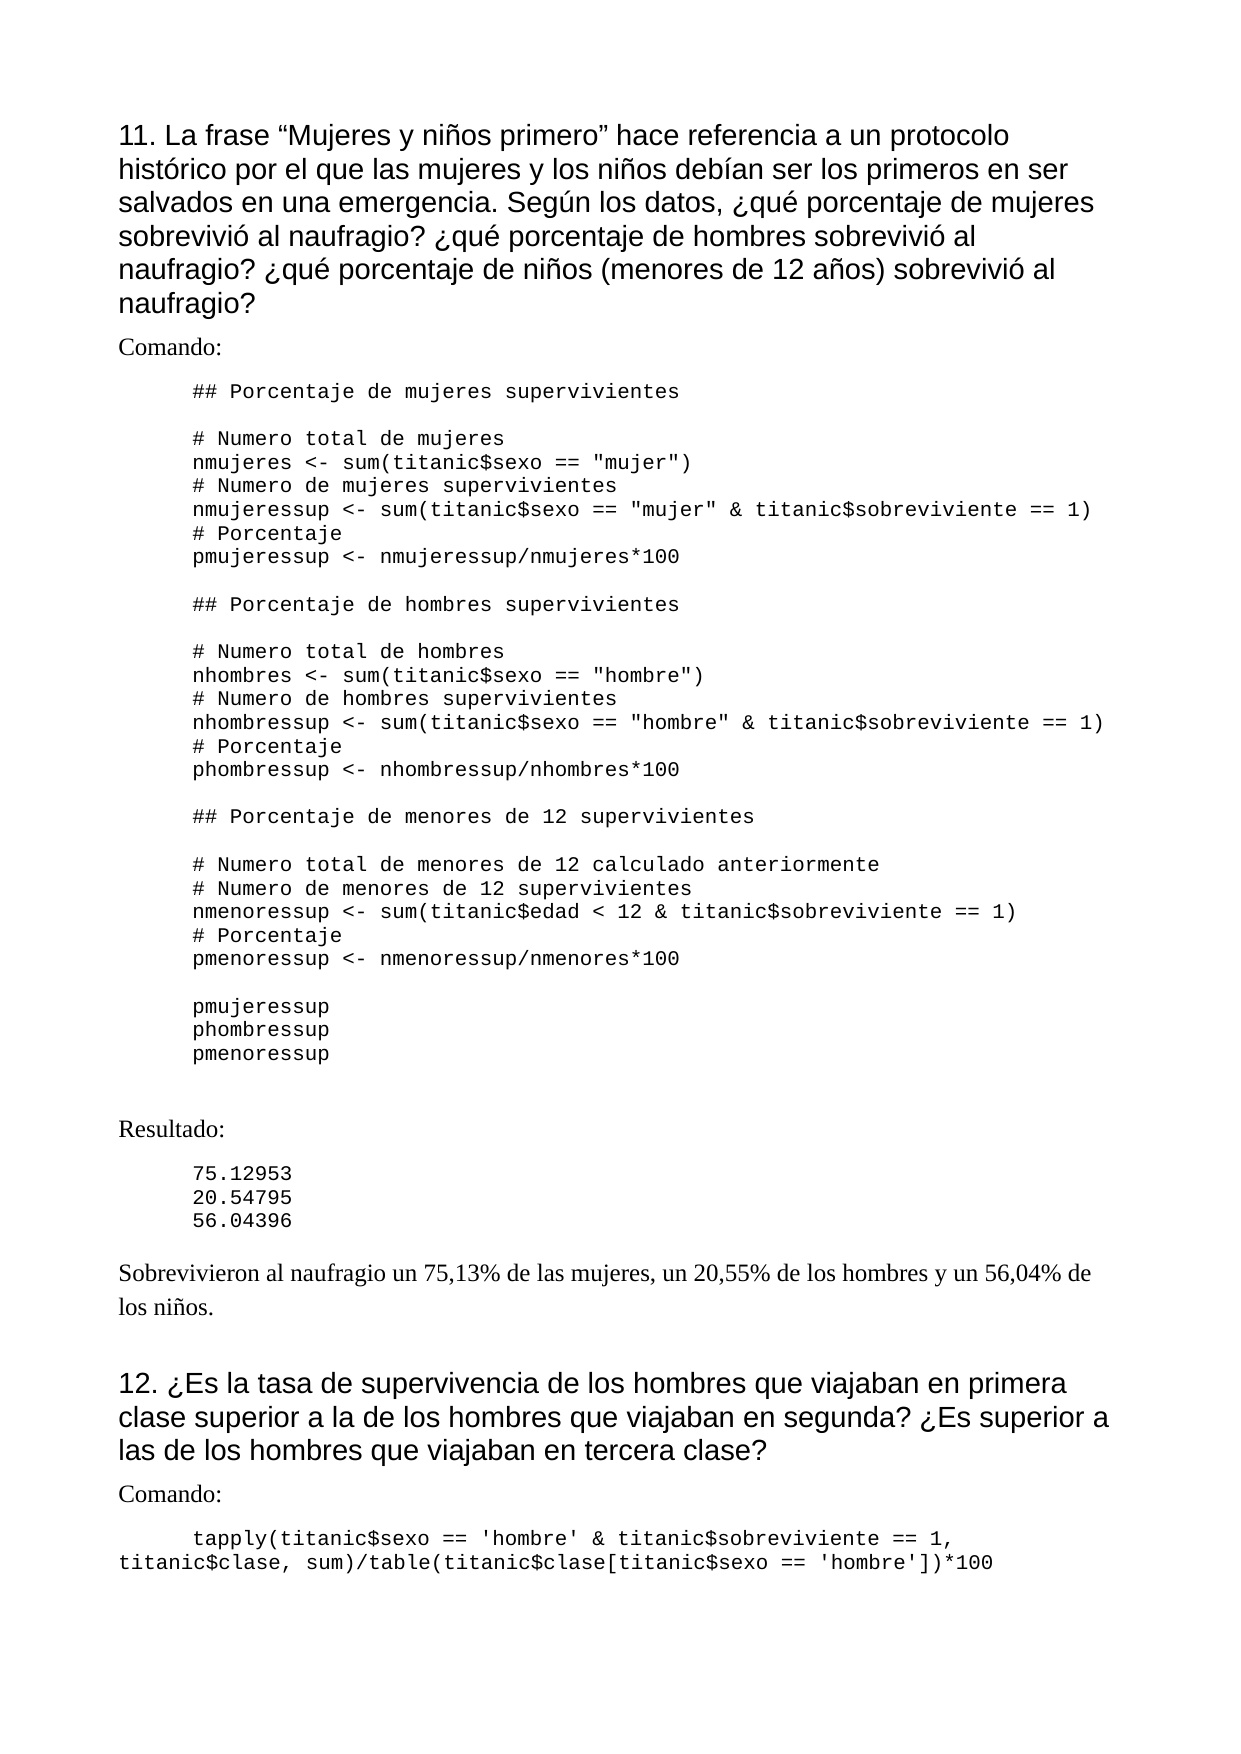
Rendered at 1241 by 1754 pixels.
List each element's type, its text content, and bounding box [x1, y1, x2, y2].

text nmujeres <- sum(titanic$sexo == "mujer") [192, 452, 1122, 476]
text ## Porcentaje de hombres supervivientes [192, 594, 1122, 617]
text phombressup [192, 1019, 1122, 1043]
text # Porcentaje [192, 736, 1122, 759]
subtitle 11. La frase “Mujeres y niños primero” hace referencia a un protocolo histórico por el que las mujeres y los niños debían ser los primeros en ser salvados en una emergencia. Según los datos, ¿qué porcentaje de mujeres sobrevivió al naufragio? ¿qué porcentaje de hombres sobrevivió al naufragio? ¿qué porcentaje de niños (menores de 12 años) sobrevivió al naufragio? [118, 118, 1122, 319]
subtitle 12. ¿Es la tasa de supervivencia de los hombres que viajaban en primera clase superior a la de los hombres que viajaban en segunda? ¿Es superior a las de los hombres que viajaban en tercera clase? [118, 1366, 1122, 1467]
text pmenoressup [192, 1043, 1122, 1067]
text Comando: [118, 1479, 1122, 1508]
text nmujeressup <- sum(titanic$sexo == "mujer" & titanic$sobreviviente == 1) [192, 499, 1122, 523]
text tapply(titanic$sexo == 'hombre' & titanic$sobreviviente == 1, titanic$clase, sum)/table(titanic$clase[titanic$sexo == 'hombre'])*100 [118, 1528, 1122, 1576]
text # Numero de menores de 12 supervivientes [192, 877, 1122, 901]
text # Numero total de menores de 12 calculado anteriormente [192, 854, 1122, 877]
text nhombressup <- sum(titanic$sexo == "hombre" & titanic$sobreviviente == 1) [192, 712, 1122, 736]
text 20.54795 [118, 1187, 1122, 1210]
text phombressup <- nhombressup/nhombres*100 [192, 759, 1122, 783]
text nhombres <- sum(titanic$sexo == "hombre") [192, 665, 1122, 688]
text # Porcentaje [192, 925, 1122, 948]
text # Numero total de hombres [192, 641, 1122, 665]
text Comando: [118, 332, 1122, 361]
text Resultado: [118, 1114, 1122, 1143]
text pmujeressup [192, 996, 1122, 1019]
text 56.04396 [118, 1210, 1122, 1234]
text ## Porcentaje de mujeres supervivientes [118, 381, 1122, 404]
text # Numero total de mujeres [192, 428, 1122, 452]
text pmenoressup <- nmenoressup/nmenores*100 [192, 948, 1122, 972]
text 75.12953 [118, 1163, 1122, 1187]
text # Numero de mujeres supervivientes [192, 476, 1122, 499]
text pmujeressup <- nmujeressup/nmujeres*100 [192, 546, 1122, 570]
text # Porcentaje [192, 523, 1122, 546]
text nmenoressup <- sum(titanic$edad < 12 & titanic$sobreviviente == 1) [192, 901, 1122, 925]
text # Numero de hombres supervivientes [192, 688, 1122, 712]
text Sobrevivieron al naufragio un 75,13% de las mujeres, un 20,55% de los hombres y un 56,04% de los niños. [118, 1258, 1122, 1321]
text ## Porcentaje de menores de 12 supervivientes [192, 807, 1122, 830]
